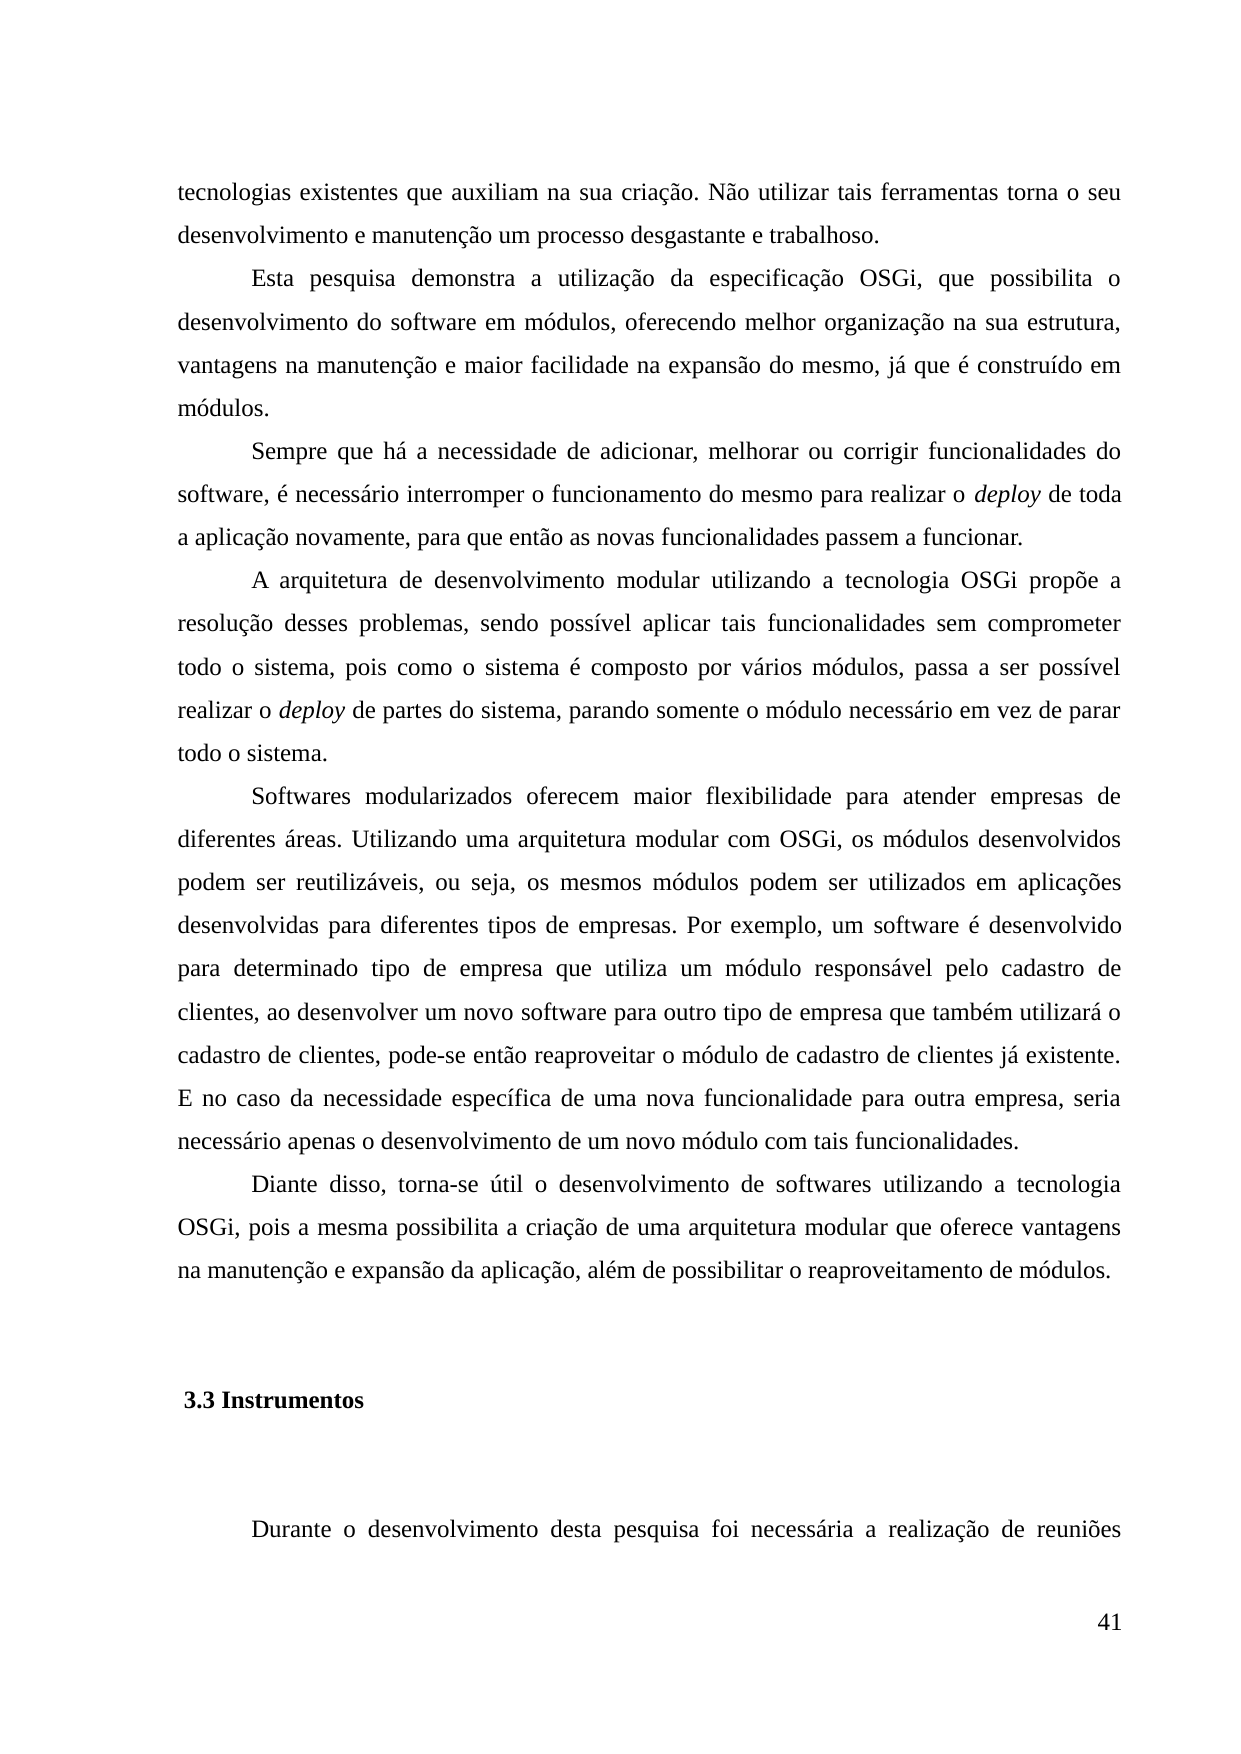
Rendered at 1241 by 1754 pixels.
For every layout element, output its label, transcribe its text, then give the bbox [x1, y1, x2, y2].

text Sempre que há a necessidade de adicionar, melhorar ou corrigir funcionalidades do software, é necessário interromper o funcionamento do mesmo para realizar o deploy de toda a aplicação novamente, para que então as novas funcionalidades passem a funcionar. [177, 436, 1122, 551]
text Diante disso, torna-se útil o desenvolvimento de softwares utilizando a tecnologia OSGi, pois a mesma possibilita a criação de uma arquitetura modular que oferece vantagens na manutenção e expansão da aplicação, além de possibilitar o reaproveitamento de módulos. [177, 1169, 1122, 1284]
subtitle Instrumentos [177, 1385, 1122, 1413]
text Durante o desenvolvimento desta pesquisa foi necessária a realização de reuniões [177, 1514, 1122, 1543]
text A arquitetura de desenvolvimento modular utilizando a tecnologia OSGi propõe a resolução desses problemas, sendo possível aplicar tais funcionalidades sem comprometer todo o sistema, pois como o sistema é composto por vários módulos, passa a ser possível realizar o deploy de partes do sistema, parando somente o módulo necessário em vez de parar todo o sistema. [177, 565, 1122, 767]
text tecnologias existentes que auxiliam na sua criação. Não utilizar tais ferramentas torna o seu desenvolvimento e manutenção um processo desgastante e trabalhoso. [177, 177, 1122, 249]
text Esta pesquisa demonstra a utilização da especificação OSGi, que possibilita o desenvolvimento do software em módulos, oferecendo melhor organização na sua estrutura, vantagens na manutenção e maior facilidade na expansão do mesmo, já que é construído em módulos. [177, 263, 1122, 422]
text Softwares modularizados oferecem maior flexibilidade para atender empresas de diferentes áreas. Utilizando uma arquitetura modular com OSGi, os módulos desenvolvidos podem ser reutilizáveis, ou seja, os mesmos módulos podem ser utilizados em aplicações desenvolvidas para diferentes tipos de empresas. Por exemplo, um software é desenvolvido para determinado tipo de empresa que utiliza um módulo responsável pelo cadastro de clientes, ao desenvolver um novo software para outro tipo de empresa que também utilizará o cadastro de clientes, pode-se então reaproveitar o módulo de cadastro de clientes já existente. E no caso da necessidade específica de uma nova funcionalidade para outra empresa, seria necessário apenas o desenvolvimento de um novo módulo com tais funcionalidades. [177, 781, 1122, 1155]
